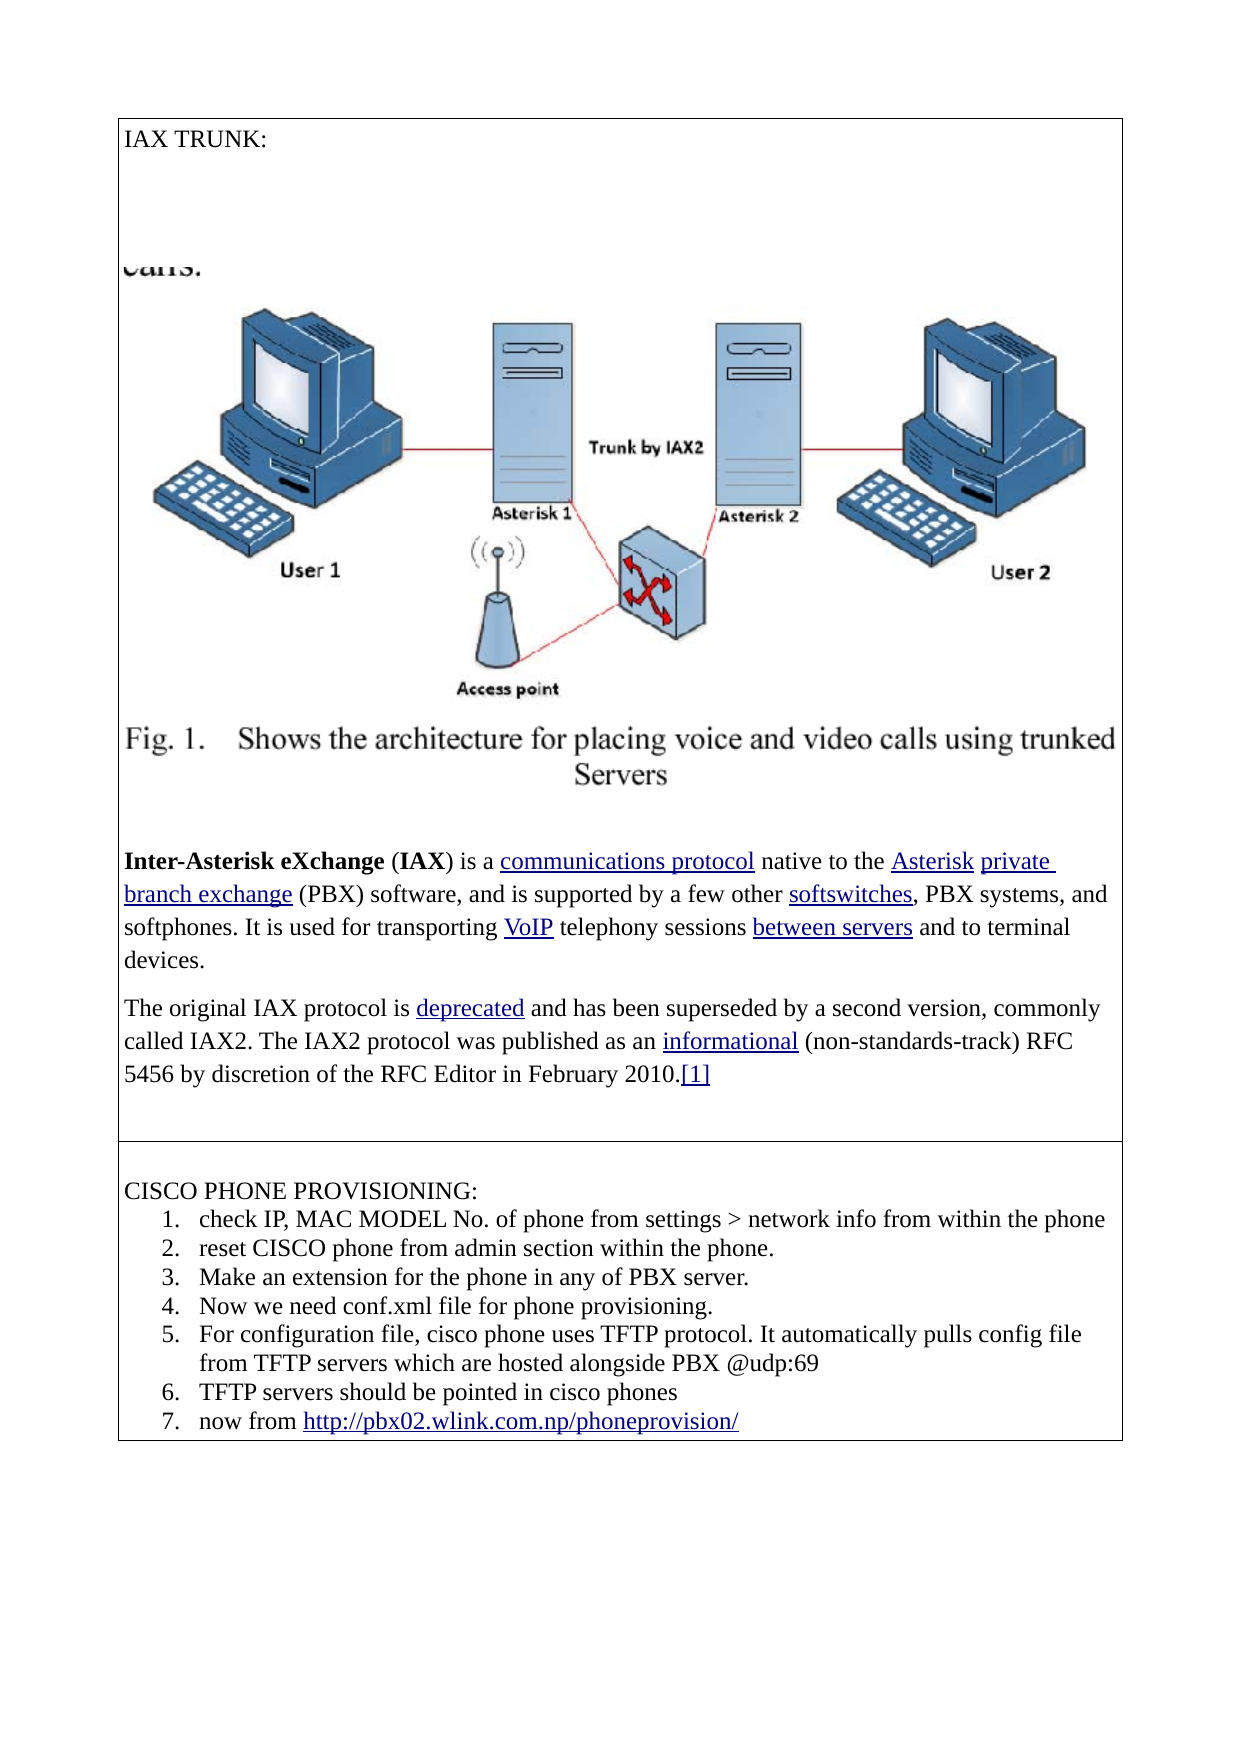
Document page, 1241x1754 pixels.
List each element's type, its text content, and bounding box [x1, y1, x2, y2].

picture [123, 267, 1117, 789]
table_cell CISCO PHONE PROVISIONING: check IP, MAC MODEL No. of phone from settings > network info from within the phone reset CISCO phone from admin section within the phone. Make an extension for the phone in any of PBX server. Now we need conf.xml file for phone provisioning. For configuration file, cisco phone uses TFTP protocol. It automatically pulls config file from TFTP servers which are hosted alongside PBX @udp:69 TFTP servers should be pointed in cisco phones now from http://pbx02.wlink.com.np/phoneprovision/ fill the form accordingly. It will creates conf file within / tftpboot/ which is then pulled by cisco phones for further provisioning. [119, 1142, 1122, 1440]
table_cell IAX TRUNK: Inter-Asterisk eXchange (IAX) is a communications protocol native to the Asterisk private branch exchange (PBX) software, and is supported by a few other softswitches, PBX systems, and softphones. It is used for transporting VoIP telephony sessions between servers and to terminal devices. The original IAX protocol is deprecated and has been superseded by a second version, commonly called IAX2. The IAX2 protocol was published as an informational (non-standards-track) RFC 5456 by discretion of the RFC Editor in February 2010.[1] [119, 119, 1122, 1141]
